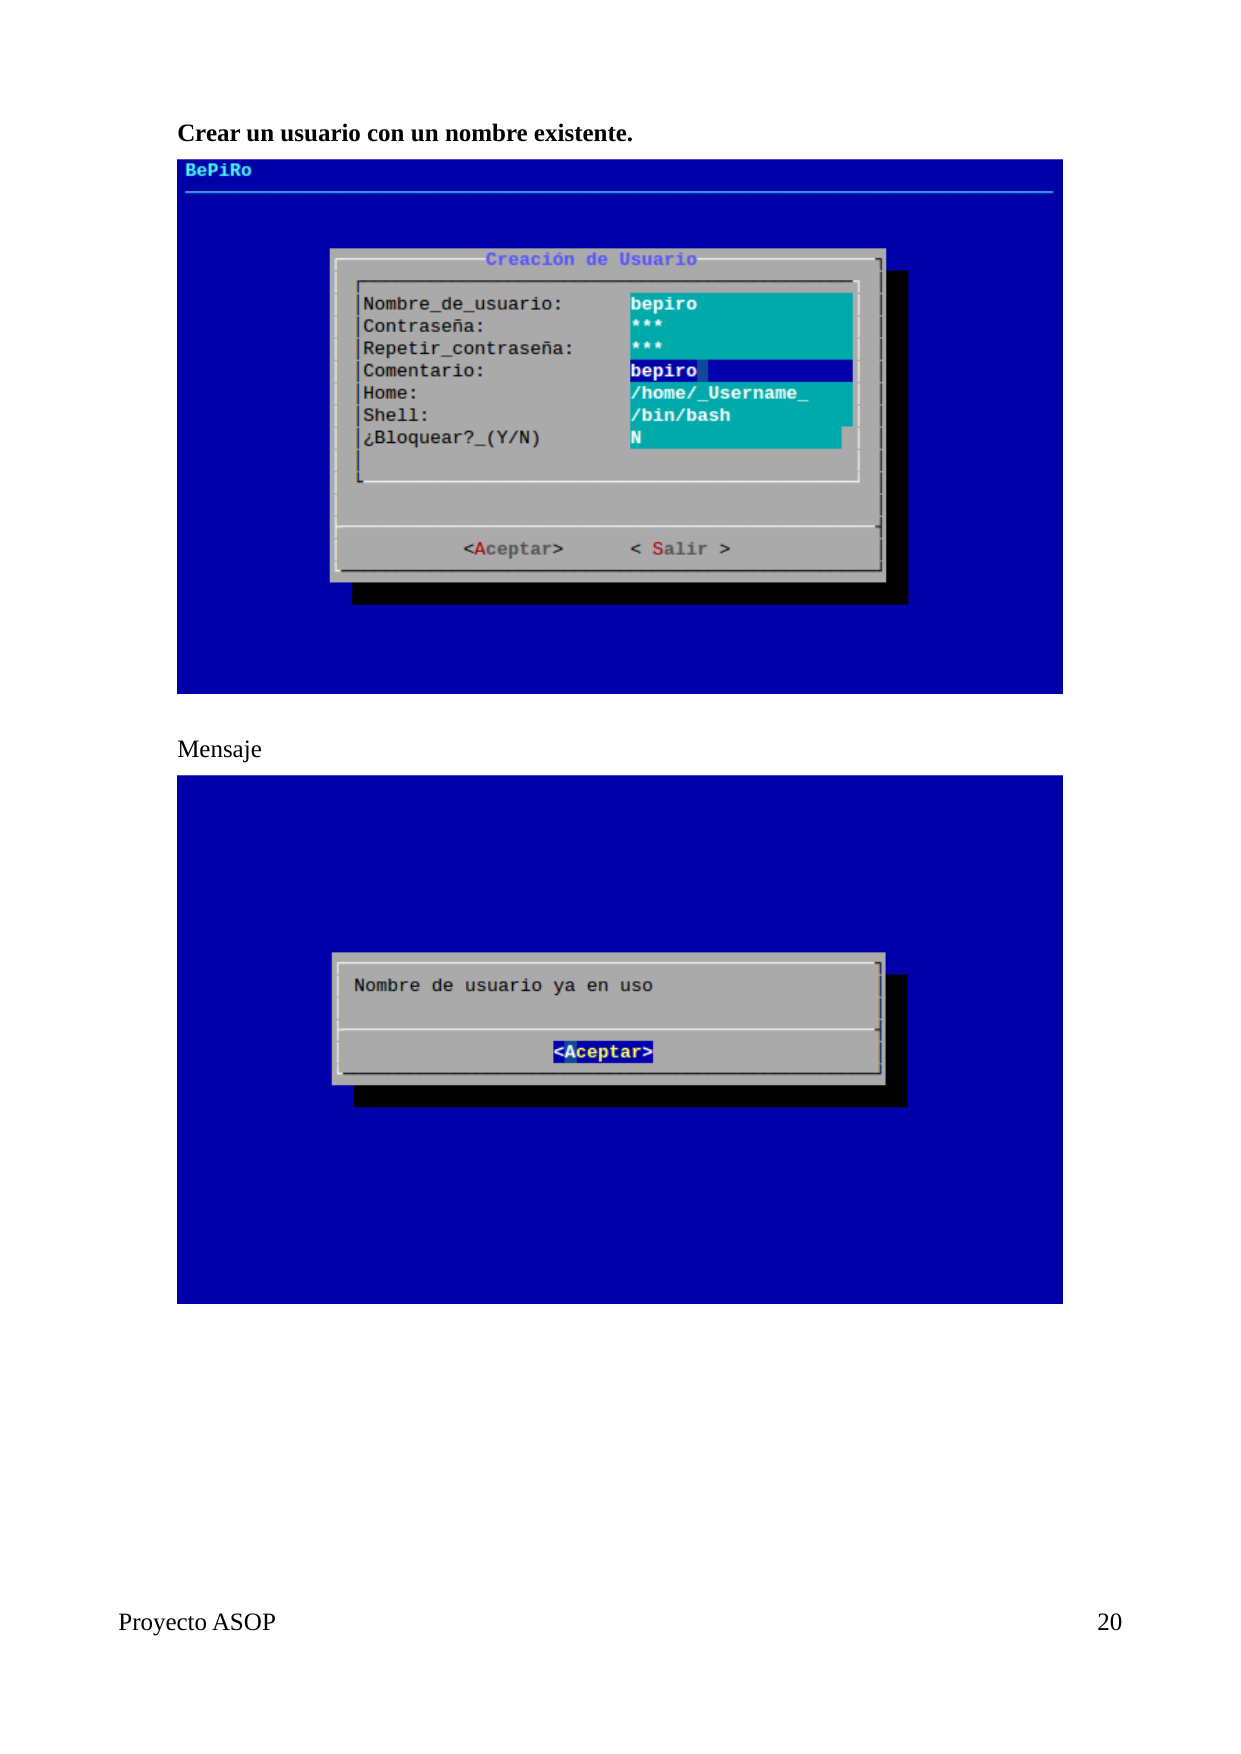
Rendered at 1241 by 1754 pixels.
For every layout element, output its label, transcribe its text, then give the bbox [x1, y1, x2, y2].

text Crear un usuario con un nombre existente. [148, 118, 1116, 147]
text Mensaje [148, 734, 1116, 763]
picture [177, 158, 1063, 694]
picture [177, 774, 1063, 1304]
